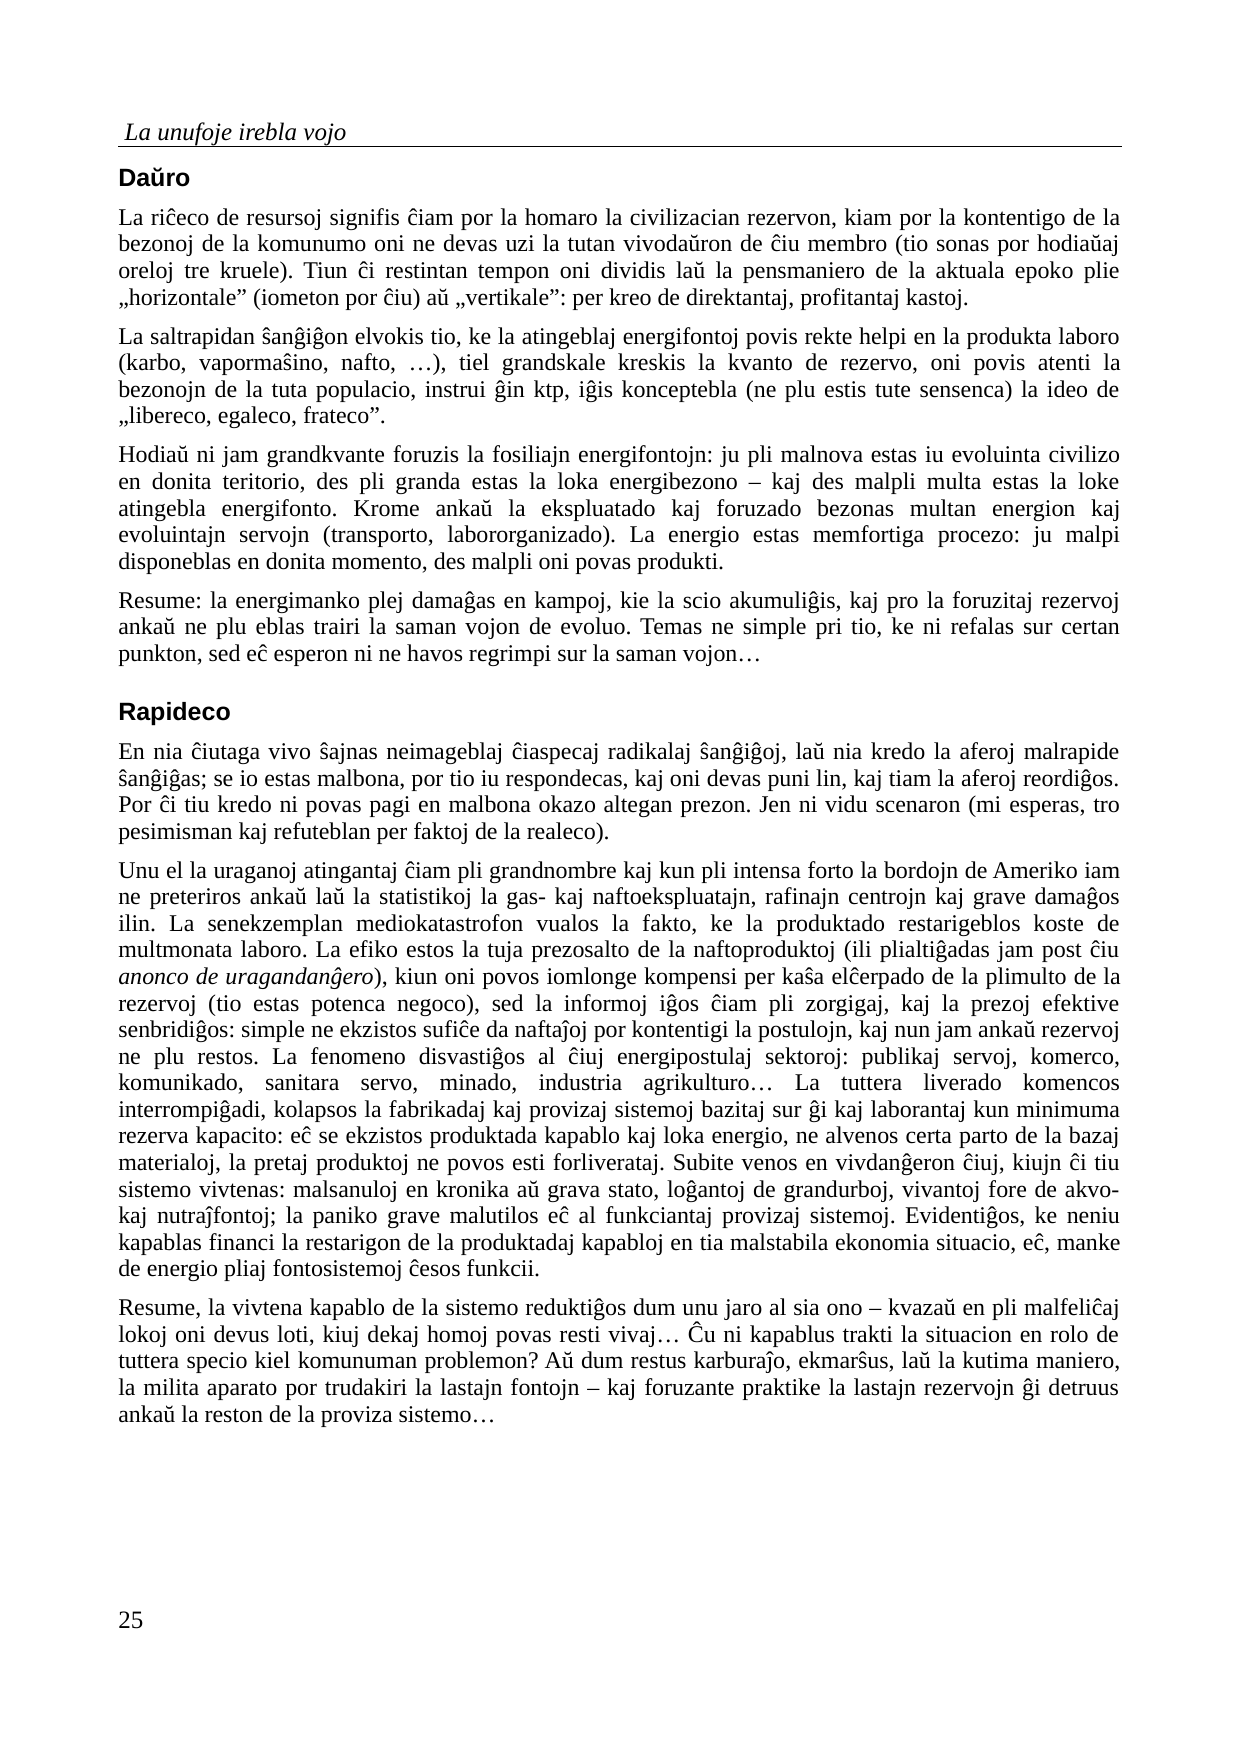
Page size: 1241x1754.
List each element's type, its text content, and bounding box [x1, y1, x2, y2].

text En nia ĉiutaga vivo ŝajnas neimageblaj ĉiaspecaj radikalaj ŝanĝiĝoj, laŭ nia kredo la aferoj malrapide ŝanĝiĝas; se io estas malbona, por tio iu respondecas, kaj oni devas puni lin, kaj tiam la aferoj reordiĝos. Por ĉi tiu kredo ni povas pagi en malbona okazo altegan prezon. Jen ni vidu scenaron (mi esperas, tro pesimisman kaj refuteblan per faktoj de la realeco). [118, 738, 1122, 844]
text Unu el la uraganoj atingantaj ĉiam pli grandnombre kaj kun pli intensa forto la bordojn de Ameriko iam ne preteriros ankaŭ laŭ la statistikoj la gas- kaj naftoekspluatajn, rafinajn centrojn kaj grave damaĝos ilin. La senekzemplan mediokatastrofon vualos la fakto, ke la produktado restarigeblos koste de multmonata laboro. La efiko estos la tuja prezosalto de la naftoproduktoj (ili plialtiĝadas jam post ĉiu anonco de uragandanĝero), kiun oni povos iomlonge kompensi per kaŝa elĉerpado de la plimulto de la rezervoj (tio estas potenca negoco), sed la informoj iĝos ĉiam pli zorgigaj, kaj la prezoj efektive senbridiĝos: simple ne ekzistos sufiĉe da naftaĵoj por kontentigi la postulojn, kaj nun jam ankaŭ rezervoj ne plu restos. La fenomeno disvastiĝos al ĉiuj energipostulaj sektoroj: publikaj servoj, komerco, komunikado, sanitara servo, minado, industria agrikulturo… La tuttera liverado komencos interrompiĝadi, kolapsos la fabrikadaj kaj provizaj sistemoj bazitaj sur ĝi kaj laborantaj kun minimuma rezerva kapacito: eĉ se ekzistos produktada kapablo kaj loka energio, ne alvenos certa parto de la bazaj materialoj, la pretaj produktoj ne povos esti forliverataj. Subite venos en vivdanĝeron ĉiuj, kiujn ĉi tiu sistemo vivtenas: malsanuloj en kronika aŭ grava stato, loĝantoj de grandurboj, vivantoj fore de akvo- kaj nutraĵfontoj; la paniko grave malutilos eĉ al funkciantaj provizaj sistemoj. Evidentiĝos, ke neniu kapablas financi la restarigon de la produktadaj kapabloj en tia malstabila ekonomia situacio, eĉ, manke de energio pliaj fontosistemoj ĉesos funkcii. [118, 857, 1122, 1282]
subtitle Daŭro [118, 164, 1122, 192]
text Resume: la energimanko plej damaĝas en kampoj, kie la scio akumuliĝis, kaj pro la foruzitaj rezervoj ankaŭ ne plu eblas trairi la saman vojon de evoluo. Temas ne simple pri tio, ke ni refalas sur certan punkton, sed eĉ esperon ni ne havos regrimpi sur la saman vojon… [118, 587, 1122, 666]
text La saltrapidan ŝanĝiĝon elvokis tio, ke la atingeblaj energifontoj povis rekte helpi en la produkta laboro (karbo, vapormaŝino, nafto, …), tiel grandskale kreskis la kvanto de rezervo, oni povis atenti la bezonojn de la tuta populacio, instrui ĝin ktp, iĝis konceptebla (ne plu estis tute sensenca) la ideo de „libereco, egaleco, frateco”. [118, 323, 1122, 429]
text Hodiaŭ ni jam grandkvante foruzis la fosiliajn energifontojn: ju pli malnova estas iu evoluinta civilizo en donita teritorio, des pli granda estas la loka energibezono – kaj des malpli multa estas la loke atingebla energifonto. Krome ankaŭ la ekspluatado kaj foruzado bezonas multan energion kaj evoluintajn servojn (transporto, labororganizado). La energio estas memfortiga procezo: ju malpi disponeblas en donita momento, des malpli oni povas produkti. [118, 441, 1122, 574]
text La riĉeco de resursoj signifis ĉiam por la homaro la civilizacian rezervon, kiam por la kontentigo de la bezonoj de la komunumo oni ne devas uzi la tutan vivodaŭron de ĉiu membro (tio sonas por hodiaŭaj oreloj tre kruele). Tiun ĉi restintan tempon oni dividis laŭ la pensmaniero de la aktuala epoko plie „horizontale” (iometon por ĉiu) aŭ „vertikale”: per kreo de direktantaj, profitantaj kastoj. [118, 204, 1122, 310]
subtitle Rapideco [118, 698, 1122, 726]
text Resume, la vivtena kapablo de la sistemo reduktiĝos dum unu jaro al sia ono – kvazaŭ en pli malfeliĉaj lokoj oni devus loti, kiuj dekaj homoj povas resti vivaj… Ĉu ni kapablus trakti la situacion en rolo de tuttera specio kiel komunuman problemon? Aŭ dum restus karburaĵo, ekmarŝus, laŭ la kutima maniero, la milita aparato por trudakiri la lastajn fontojn – kaj foruzante praktike la lastajn rezervojn ĝi detruus ankaŭ la reston de la proviza sistemo… [118, 1294, 1122, 1427]
